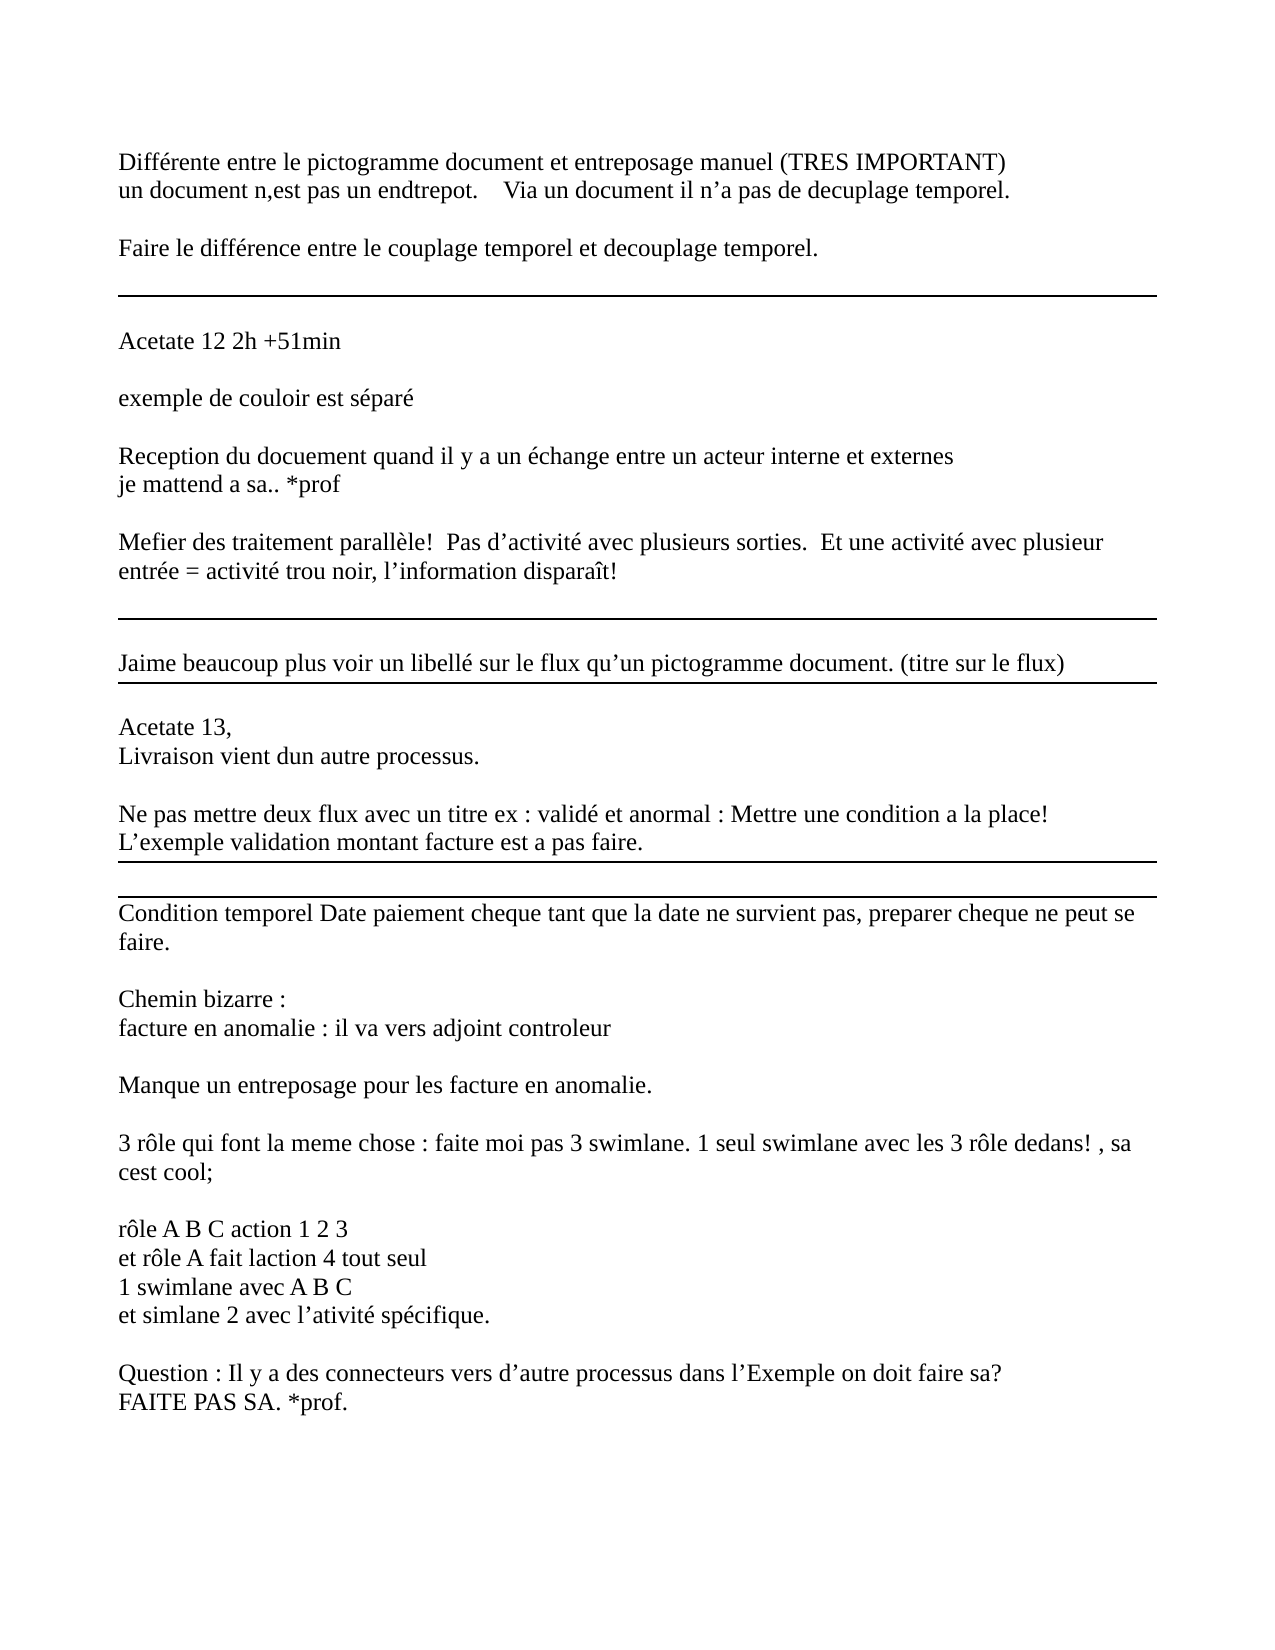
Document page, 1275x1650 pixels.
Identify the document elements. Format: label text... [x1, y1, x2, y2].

text facture en anomalie : il va vers adjoint controleur [118, 1013, 1157, 1042]
text Mefier des traitement parallèle! Pas d’activité avec plusieurs sorties. Et une activité avec plusieur entrée = activité trou noir, l’information disparaît! [118, 527, 1157, 584]
text Chemin bizarre : [118, 984, 1157, 1013]
text Ne pas mettre deux flux avec un titre ex : validé et anormal : Mettre une condition a la place! L’exemple validation montant facture est a pas faire. [118, 799, 1157, 861]
text je mattend a sa.. *prof [118, 469, 1157, 498]
text un document n,est pas un endtrepot. Via un document il n’a pas de decuplage temporel. [118, 176, 1157, 204]
text et simlane 2 avec l’ativité spécifique. [118, 1300, 1157, 1329]
text 3 rôle qui font la meme chose : faite moi pas 3 swimlane. 1 seul swimlane avec les 3 rôle dedans! , sa cest cool; [118, 1128, 1157, 1185]
text Question : Il y a des connecteurs vers d’autre processus dans l’Exemple on doit faire sa? [118, 1358, 1157, 1387]
text Reception du docuement quand il y a un échange entre un acteur interne et externes [118, 441, 1157, 469]
text Livraison vient dun autre processus. [118, 741, 1157, 770]
text Acetate 13, [118, 712, 1157, 741]
text Manque un entreposage pour les facture en anomalie. [118, 1070, 1157, 1099]
text Faire le différence entre le couplage temporel et decouplage temporel. [118, 233, 1157, 262]
text et rôle A fait laction 4 tout seul [118, 1243, 1157, 1272]
text FAITE PAS SA. *prof. [118, 1387, 1157, 1415]
text Acetate 12 2h +51min [118, 326, 1157, 354]
text Condition temporel Date paiement cheque tant que la date ne survient pas, preparer cheque ne peut se faire. [118, 898, 1157, 955]
text Différente entre le pictogramme document et entreposage manuel (TRES IMPORTANT) [118, 147, 1157, 176]
text rôle A B C action 1 2 3 [118, 1214, 1157, 1243]
text Jaime beaucoup plus voir un libellé sur le flux qu’un pictogramme document. (titre sur le flux) [118, 648, 1157, 682]
text exemple de couloir est séparé [118, 383, 1157, 412]
text 1 swimlane avec A B C [118, 1272, 1157, 1300]
